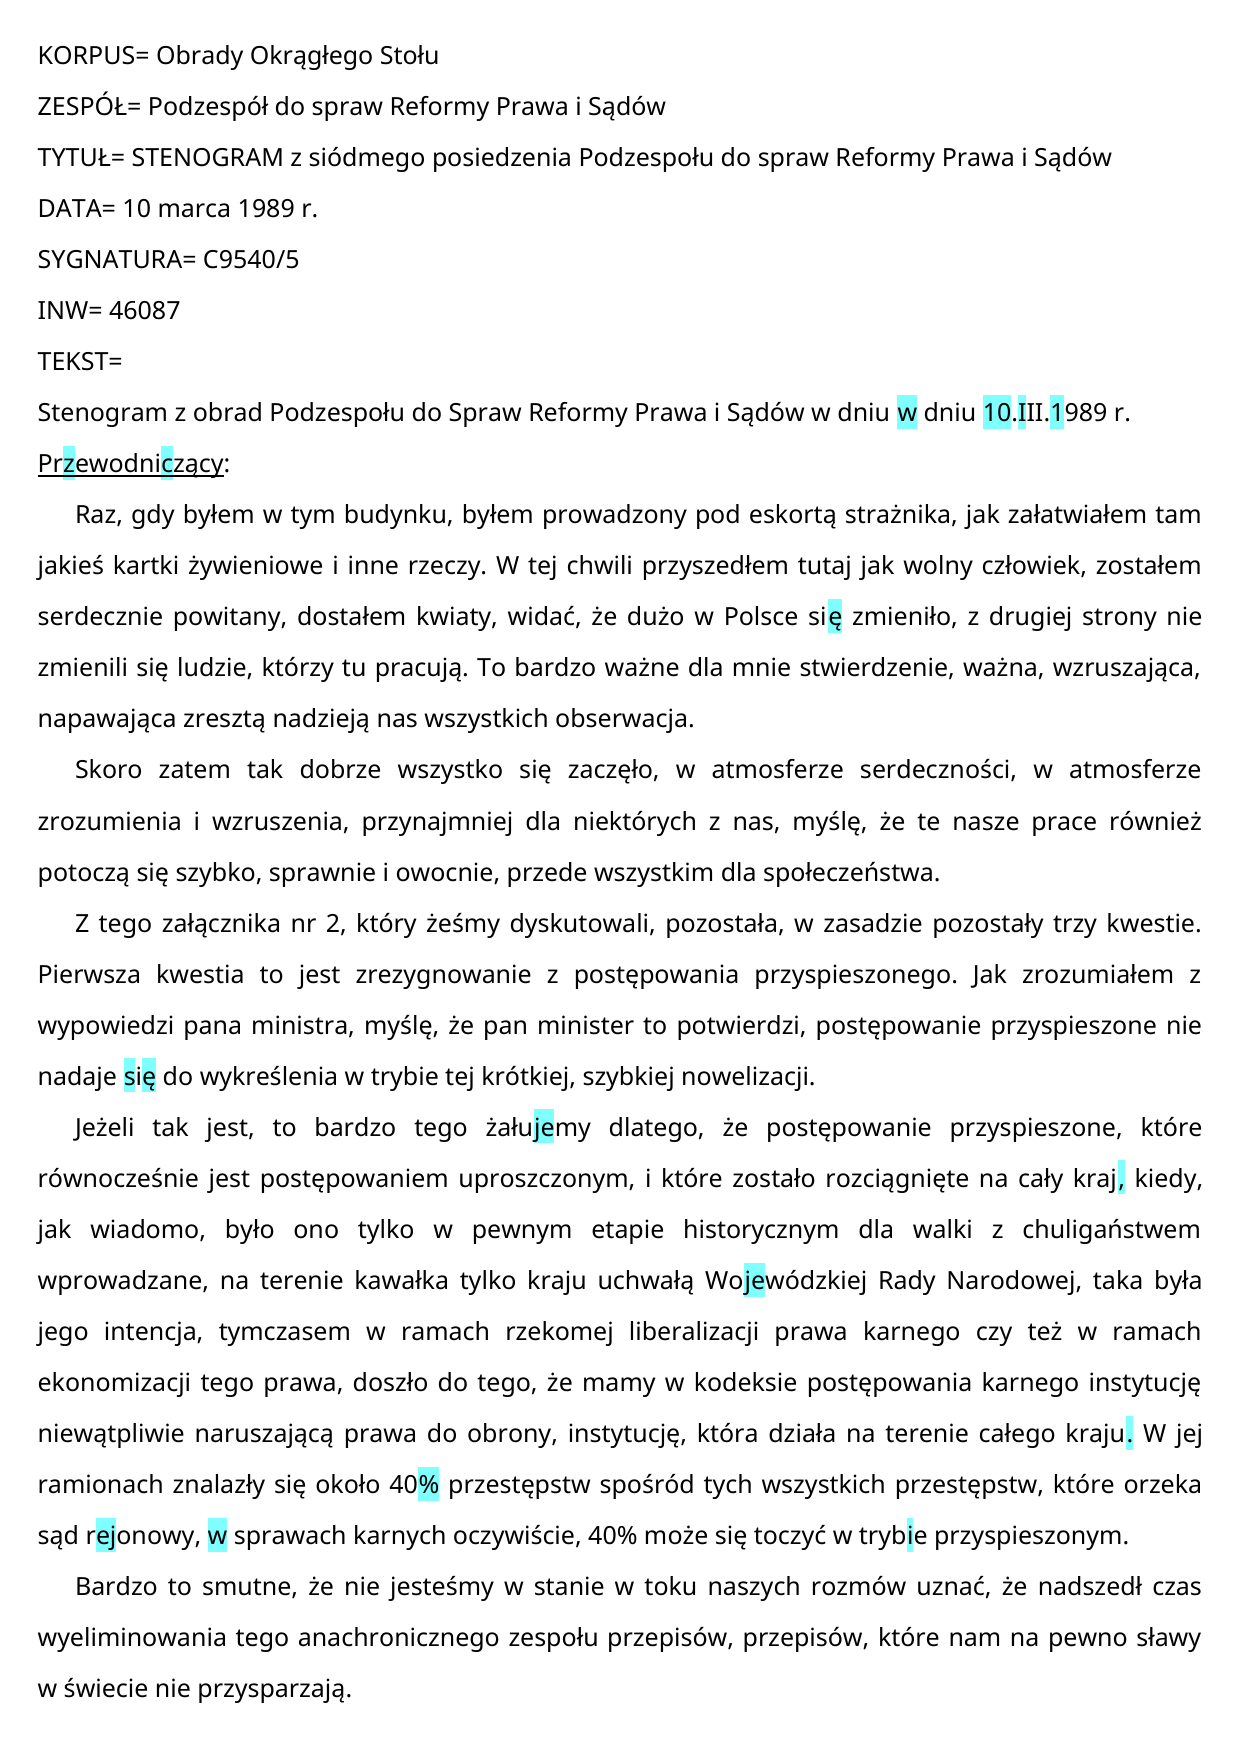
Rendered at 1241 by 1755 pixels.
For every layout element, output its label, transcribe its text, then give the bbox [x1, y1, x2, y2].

text Stenogram z obrad Podzespołu do Spraw Reformy Prawa i Sądów w dniu w dniu 10.III.1989 r. [37, 395, 1203, 429]
text Jeżeli tak jest, to bardzo tego żałujemy dlatego, że postępowanie przyspieszone, które równocześnie jest postępowaniem uproszczonym, i które zostało rozciągnięte na cały kraj, kiedy, jak wiadomo, było ono tylko w pewnym etapie historycznym dla walki z chuligaństwem wprowadzane, na terenie kawałka tylko kraju uchwałą Wojewódzkiej Rady Narodowej, taka była jego intencja, tymczasem w ramach rzekomej liberalizacji prawa karnego czy też w ramach ekonomizacji tego prawa, doszło do tego, że mamy w kodeksie postępowania karnego instytucję niewątpliwie naruszającą prawa do obrony, instytucję, która działa na terenie całego kraju. W jej ramionach znalazły się około 40% przestępstw spośród tych wszystkich przestępstw, które orzeka sąd rejonowy, w sprawach karnych oczywiście, 40% może się toczyć w trybie przyspieszonym. [37, 1109, 1203, 1552]
text Skoro zatem tak dobrze wszystko się zaczęło, w atmosferze serdeczności, w atmosferze zrozumienia i wzruszenia, przynajmniej dla niektórych z nas, myślę, że te nasze prace również potoczą się szybko, sprawnie i owocnie, przede wszystkim dla społeczeństwa. [37, 752, 1203, 888]
text ZESPÓŁ= Podzespół do spraw Reformy Prawa i Sądów [37, 88, 1203, 123]
text TYTUŁ= STENOGRAM z siódmego posiedzenia Podzespołu do spraw Reformy Prawa i Sądów [37, 139, 1203, 174]
text Przewodniczący: [37, 446, 1203, 480]
text KORPUS= Obrady Okrągłego Stołu [37, 37, 1203, 72]
text Bardzo to smutne, że nie jesteśmy w stanie w toku naszych rozmów uznać, że nadszedł czas wyeliminowania tego anachronicznego zespołu przepisów, przepisów, które nam na pewno sławy w świecie nie przysparzają. [37, 1569, 1203, 1705]
text DATA= 10 marca 1989 r. [37, 191, 1203, 225]
text SYGNATURA= C9540/5 [37, 242, 1203, 276]
text INW= 46087 [37, 293, 1203, 327]
text Z tego załącznika nr 2, który żeśmy dyskutowali, pozostała, w zasadzie pozostały trzy kwestie. Pierwsza kwestia to jest zrezygnowanie z postępowania przyspieszonego. Jak zrozumiałem z wypowiedzi pana ministra, myślę, że pan minister to potwierdzi, postępowanie przyspieszone nie nadaje się do wykreślenia w trybie tej krótkiej, szybkiej nowelizacji. [37, 905, 1203, 1092]
text Raz, gdy byłem w tym budynku, byłem prowadzony pod eskortą strażnika, jak załatwiałem tam jakieś kartki żywieniowe i inne rzeczy. W tej chwili przyszedłem tutaj jak wolny człowiek, zostałem serdecznie powitany, dostałem kwiaty, widać, że dużo w Polsce się zmieniło, z drugiej strony nie zmienili się ludzie, którzy tu pracują. To bardzo ważne dla mnie stwierdzenie, ważna, wzruszająca, napawająca zresztą nadzieją nas wszystkich obserwacja. [37, 497, 1203, 735]
text TEKST= [37, 344, 1203, 378]
